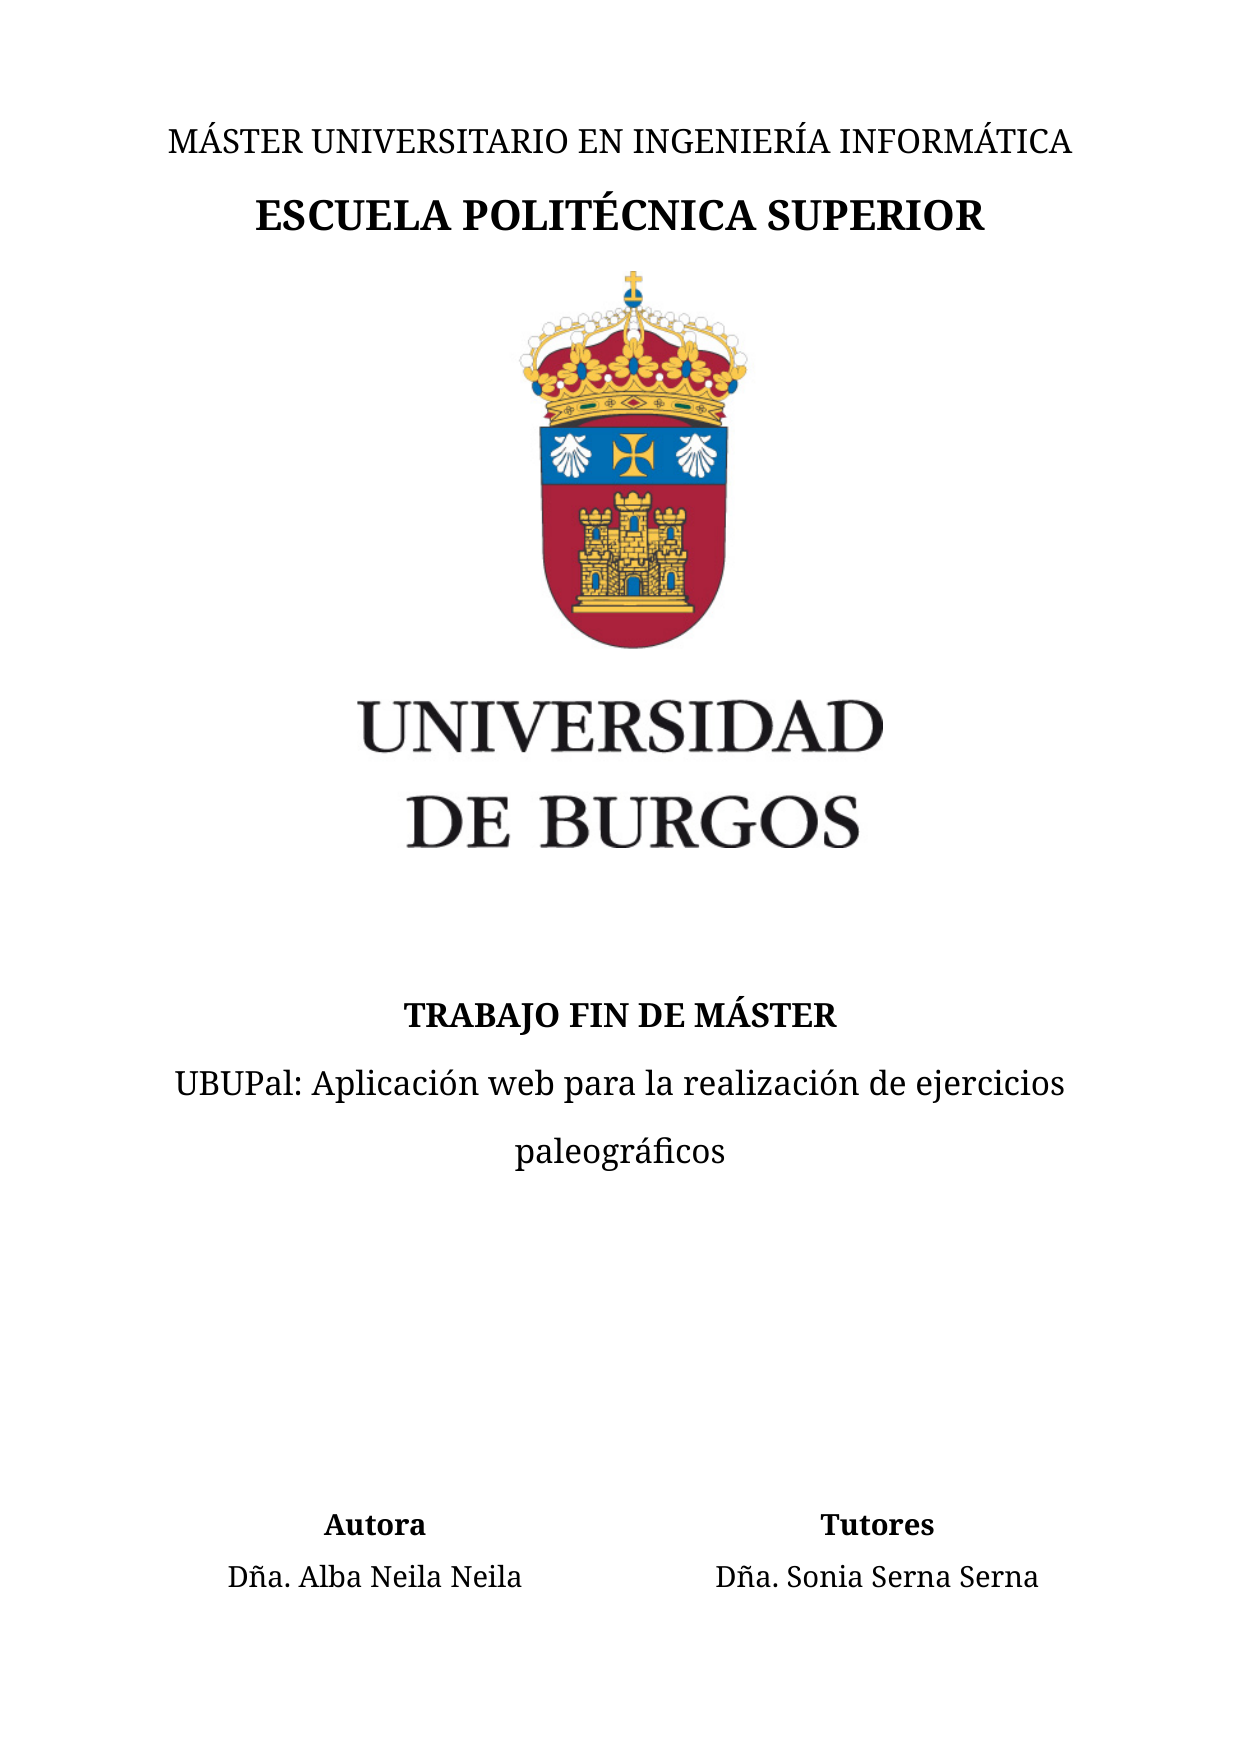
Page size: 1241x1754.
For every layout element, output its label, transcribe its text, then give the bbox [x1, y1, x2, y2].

picture [357, 271, 883, 848]
text UBUPal: Aplicación web para la realización de ejercicios paleográficos [118, 1060, 1122, 1174]
table_cell Dña. Sonia Serna Serna [632, 1550, 1123, 1601]
text ESCUELA POLITÉCNICA SUPERIOR [118, 186, 1122, 243]
table_header Autora [118, 1499, 632, 1550]
table_header Tutores [632, 1499, 1123, 1550]
table_cell Dña. Alba Neila Neila [118, 1550, 632, 1601]
text MÁSTER UNIVERSITARIO EN INGENIERÍA INFORMÁTICA [118, 118, 1122, 163]
text TRABAJO FIN DE MÁSTER [118, 992, 1122, 1037]
